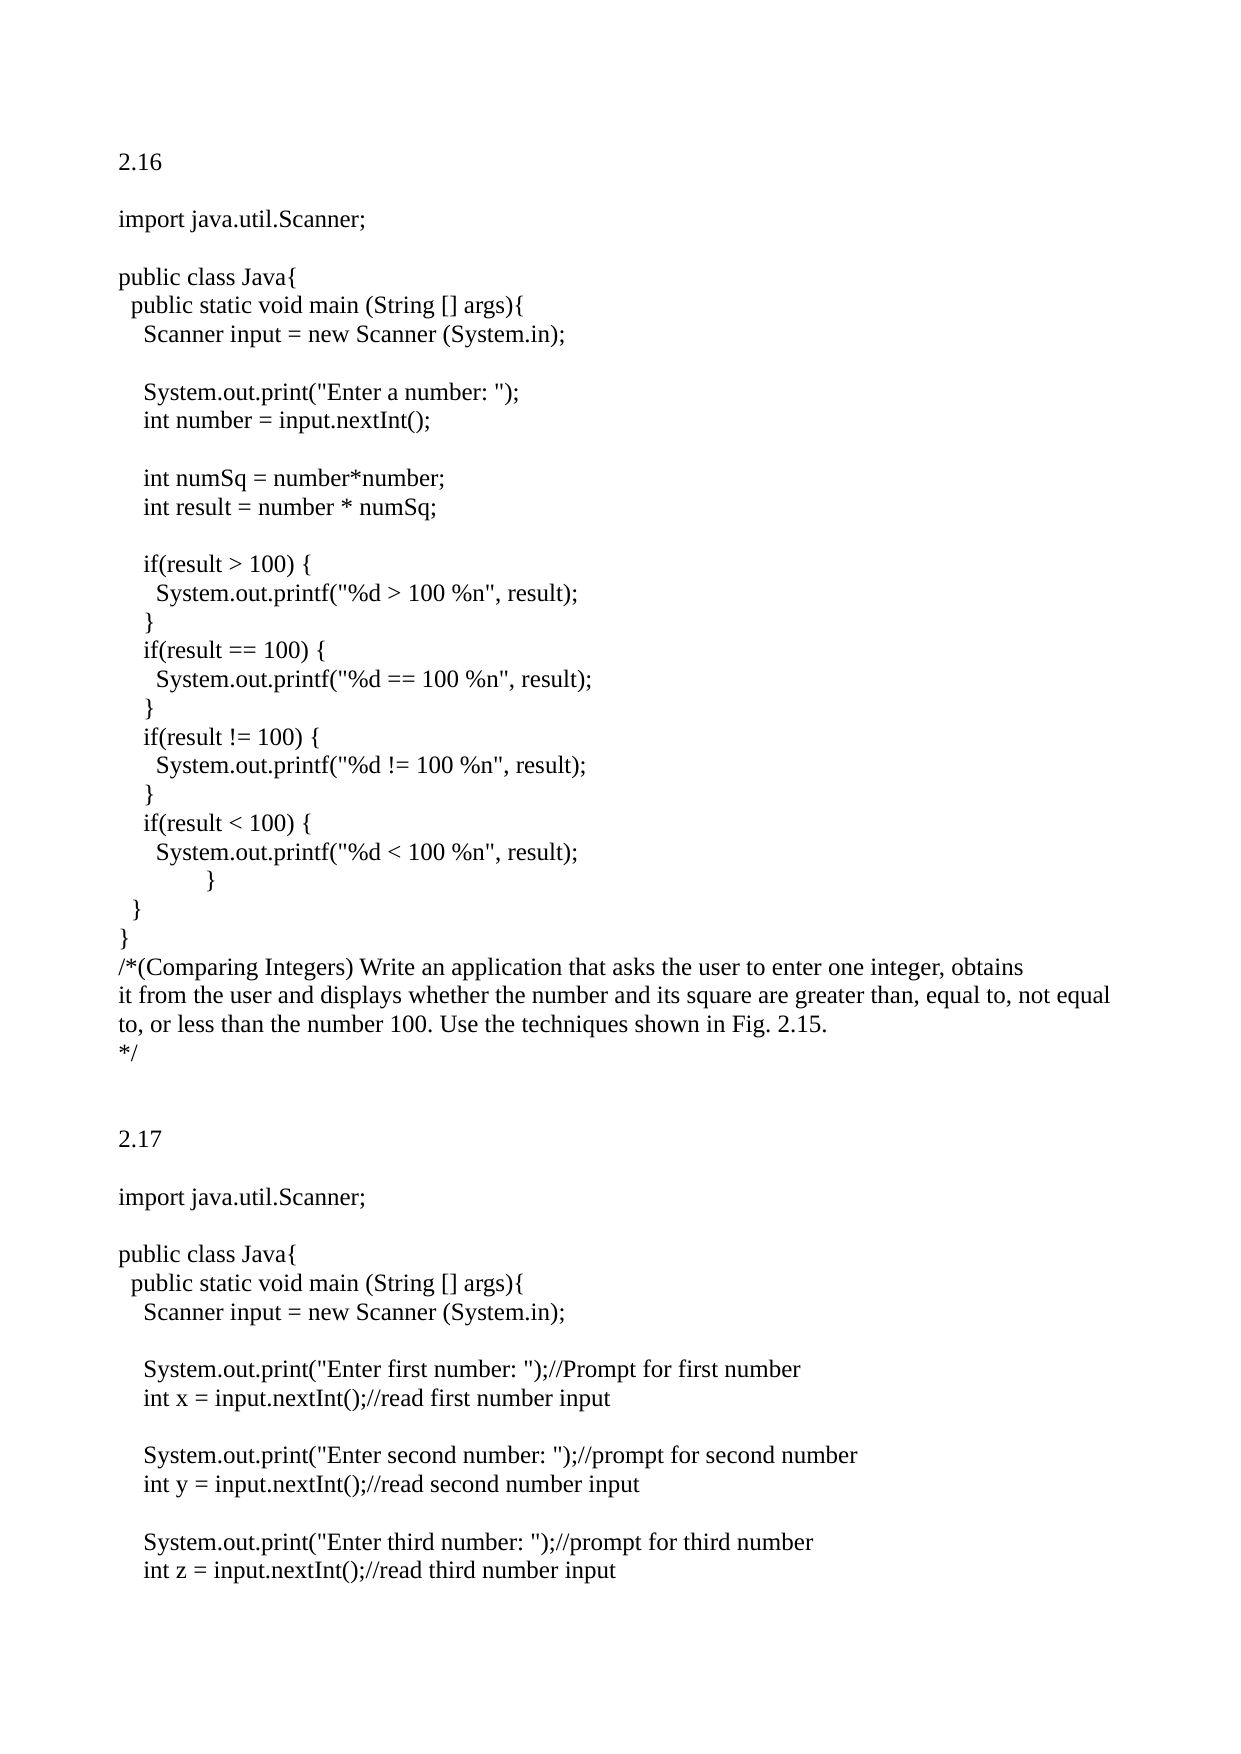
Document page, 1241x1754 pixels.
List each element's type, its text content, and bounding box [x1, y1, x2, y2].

text import java.util.Scanner; [118, 1182, 1122, 1211]
text } [118, 923, 1122, 952]
text } [118, 779, 1122, 808]
text 2.17 [118, 1124, 1122, 1153]
text } [118, 894, 1122, 923]
text public class Java{ [118, 262, 1122, 291]
text System.out.printf("%d > 100 %n", result); [118, 578, 1122, 607]
text System.out.print("Enter second number: ");//prompt for second number [118, 1441, 1122, 1469]
text if(result != 100) { [118, 722, 1122, 751]
text import java.util.Scanner; [118, 204, 1122, 233]
text System.out.print("Enter third number: ");//prompt for third number [118, 1527, 1122, 1556]
text public static void main (String [] args){ [118, 291, 1122, 319]
text if(result == 100) { [118, 636, 1122, 664]
text 2.16 [118, 118, 1122, 176]
text if(result > 100) { [118, 549, 1122, 578]
text int result = number * numSq; [118, 492, 1122, 521]
text int x = input.nextInt();//read first number input [118, 1383, 1122, 1412]
text it from the user and displays whether the number and its square are greater than, equal to, not equal [118, 981, 1122, 1009]
text public class Java{ [118, 1239, 1122, 1268]
text } [118, 693, 1122, 722]
text int z = input.nextInt();//read third number input [118, 1556, 1122, 1584]
text System.out.print("Enter first number: ");//Prompt for first number [118, 1354, 1122, 1383]
text } [118, 866, 1122, 894]
text System.out.printf("%d < 100 %n", result); [118, 837, 1122, 866]
text if(result < 100) { [118, 808, 1122, 837]
text System.out.printf("%d == 100 %n", result); [118, 664, 1122, 693]
text int number = input.nextInt(); [118, 406, 1122, 434]
text /*(Comparing Integers) Write an application that asks the user to enter one integer, obtains [118, 952, 1122, 981]
text Scanner input = new Scanner (System.in); [118, 1297, 1122, 1326]
text } [118, 607, 1122, 636]
text Scanner input = new Scanner (System.in); [118, 319, 1122, 348]
text System.out.print("Enter a number: "); [118, 377, 1122, 406]
text */ [118, 1038, 1122, 1067]
text int numSq = number*number; [118, 463, 1122, 492]
text public static void main (String [] args){ [118, 1268, 1122, 1297]
text System.out.printf("%d != 100 %n", result); [118, 751, 1122, 779]
text int y = input.nextInt();//read second number input [118, 1469, 1122, 1498]
text to, or less than the number 100. Use the techniques shown in Fig. 2.15. [118, 1009, 1122, 1038]
